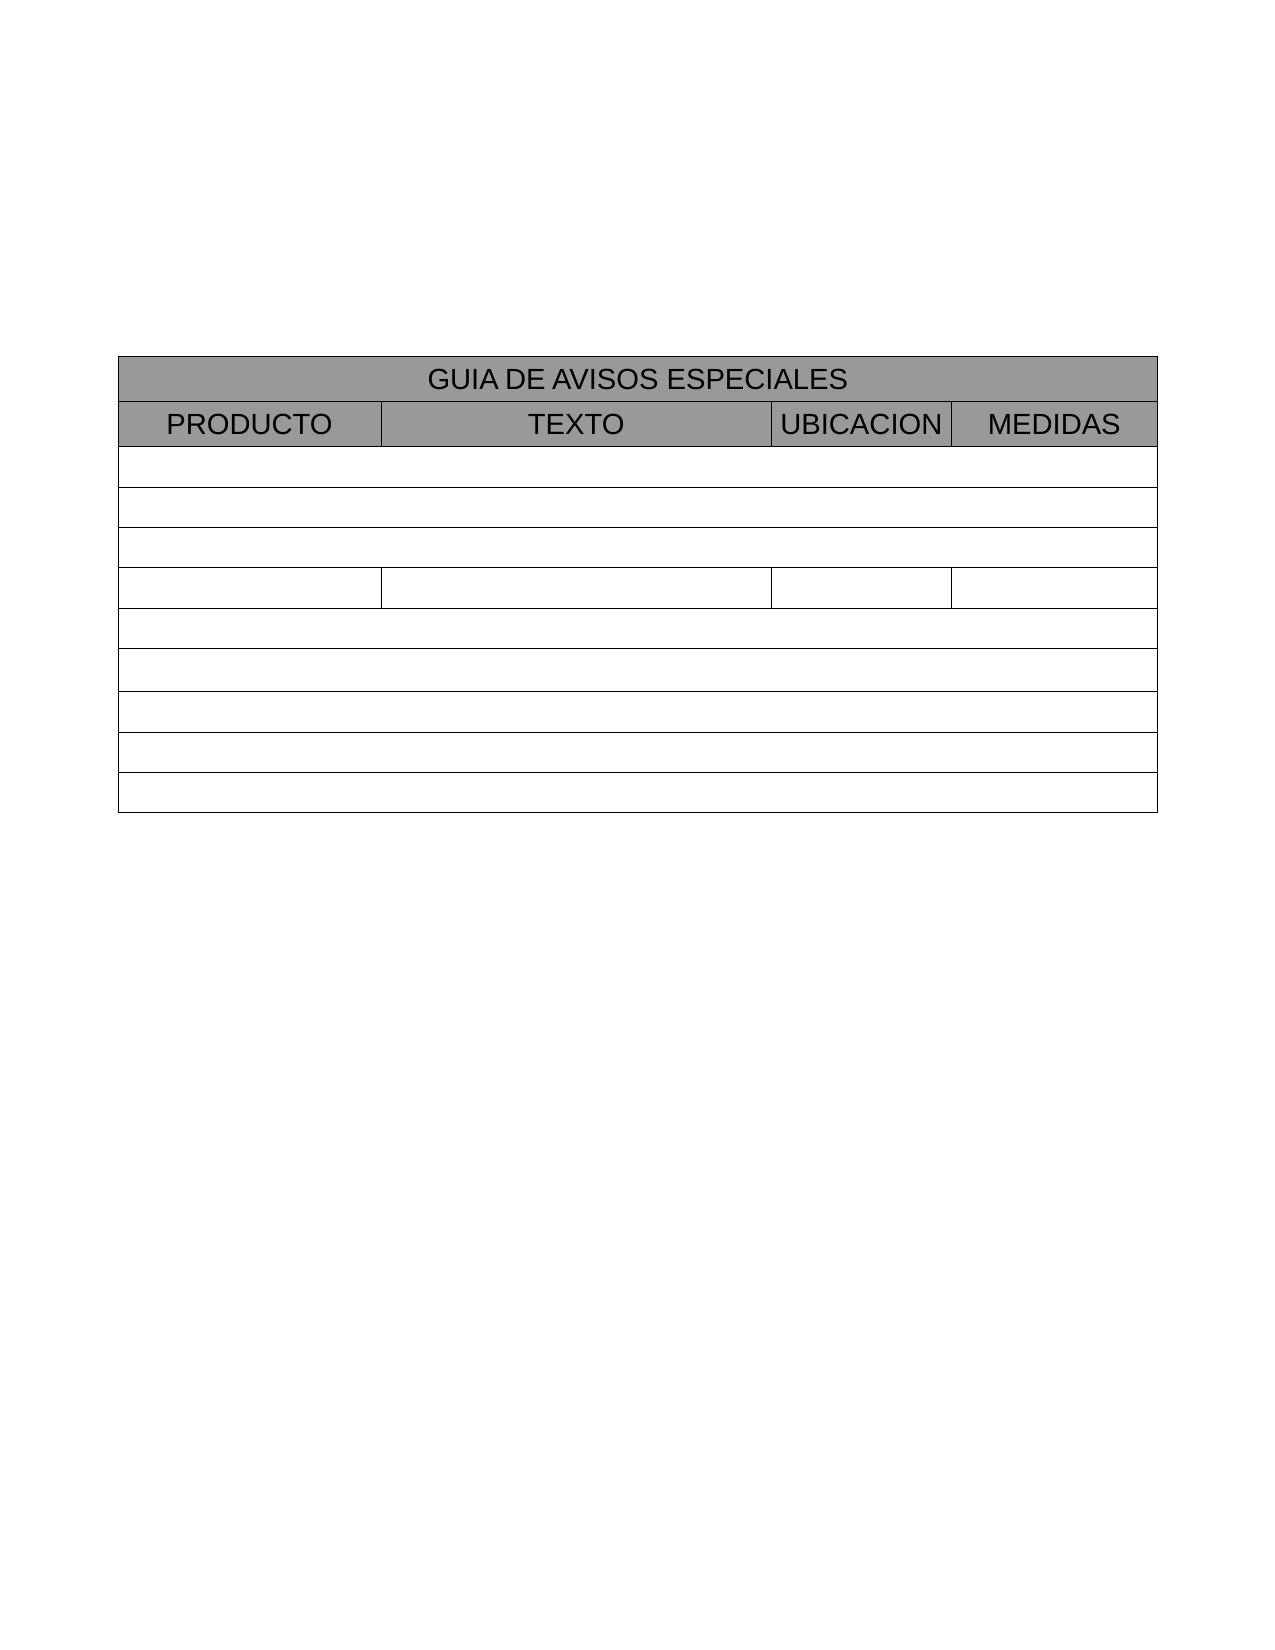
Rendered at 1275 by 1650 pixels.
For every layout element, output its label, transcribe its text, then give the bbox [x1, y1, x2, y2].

table_cell </otherwise> [119, 692, 1157, 732]
table_cell <p.ubicacion> [772, 568, 951, 607]
table_cell <p.medidas> [952, 568, 1157, 607]
table_cell <otherwise test=""> [119, 649, 1157, 691]
table_cell MEDIDAS [952, 402, 1157, 446]
table_cell <choose test=""> [119, 488, 1157, 527]
table_cell TEXTO [382, 402, 771, 446]
table_cell </choose> [119, 733, 1157, 772]
table_cell <p.producto.name> [119, 568, 381, 607]
table_cell UBICACION [772, 402, 951, 446]
table_cell </for> [119, 773, 1157, 812]
table_cell <p.descrip.split('TEXTO:')[-1]> [382, 568, 771, 607]
table_cell PRODUCTO [119, 402, 381, 446]
table_cell </when> [119, 609, 1157, 648]
table_cell <when test="p.producto.category.name == 'Aviso Especial'"> [119, 528, 1157, 567]
table_cell <for each="p in edicion['edicion'].publicacionesDiario"> [119, 447, 1157, 487]
table_header GUIA DE AVISOS ESPECIALES [119, 357, 1157, 401]
